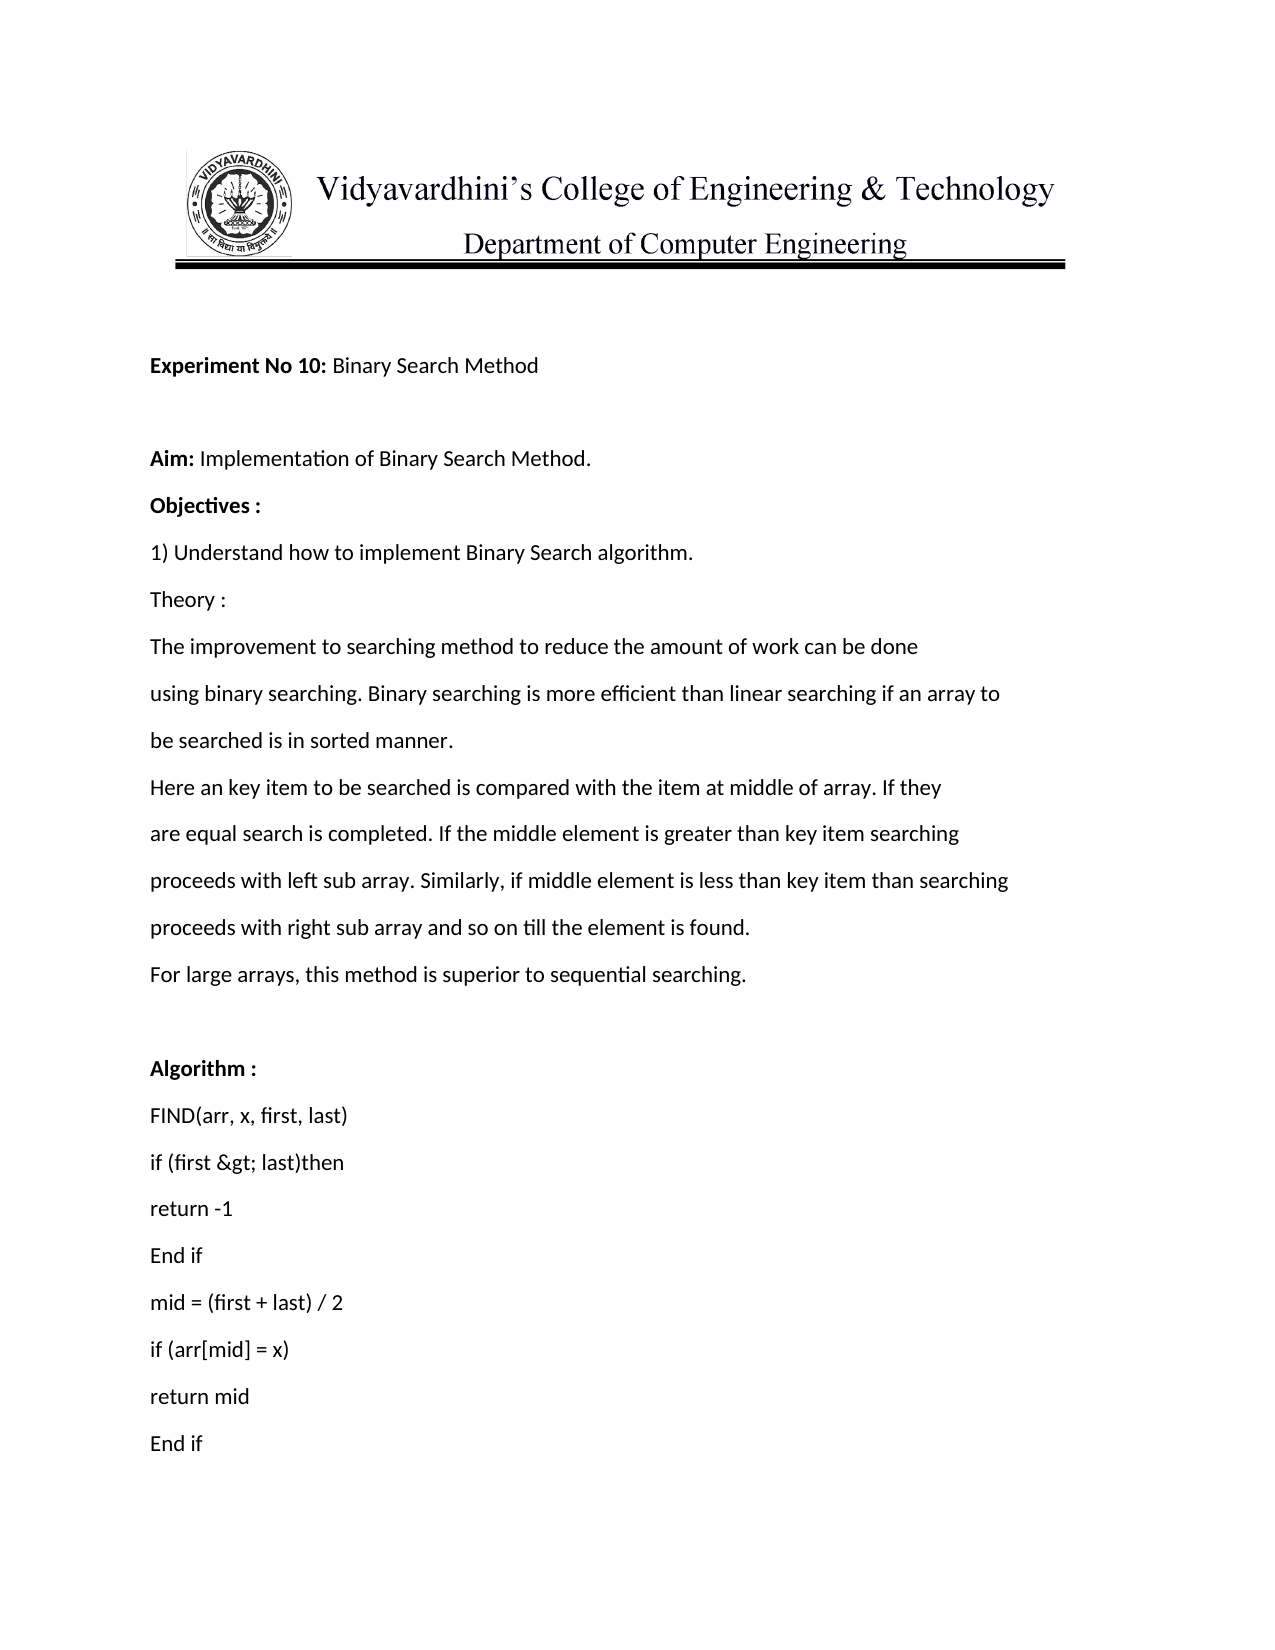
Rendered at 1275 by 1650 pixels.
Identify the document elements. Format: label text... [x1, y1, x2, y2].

text proceeds with right sub array and so on till the element is found. [150, 913, 1125, 941]
text Aim: Implementation of Binary Search Method. [150, 444, 1125, 472]
text be searched is in sorted manner. [150, 726, 1125, 754]
text FIND(arr, x, first, last) [150, 1101, 1125, 1129]
text Objectives : [150, 491, 1125, 519]
text End if [150, 1241, 1125, 1269]
text using binary searching. Binary searching is more efficient than linear searching if an array to [150, 679, 1125, 707]
text Here an key item to be searched is compared with the item at middle of array. If they [150, 773, 1125, 801]
picture [150, 150, 1091, 285]
text Algorithm : [150, 1054, 1125, 1082]
text The improvement to searching method to reduce the amount of work can be done [150, 632, 1125, 660]
text return -1 [150, 1194, 1125, 1222]
text are equal search is completed. If the middle element is greater than key item searching [150, 819, 1125, 847]
text Experiment No 10: Binary Search Method [150, 351, 1125, 379]
text End if [150, 1429, 1125, 1457]
text proceeds with left sub array. Similarly, if middle element is less than key item than searching [150, 866, 1125, 894]
text 1) Understand how to implement Binary Search algorithm. [150, 538, 1125, 566]
text For large arrays, this method is superior to sequential searching. [150, 960, 1125, 988]
text mid = (first + last) / 2 [150, 1288, 1125, 1316]
text return mid [150, 1382, 1125, 1410]
text if (arr[mid] = x) [150, 1335, 1125, 1363]
text if (first &gt; last)then [150, 1148, 1125, 1176]
text Theory : [150, 585, 1125, 613]
